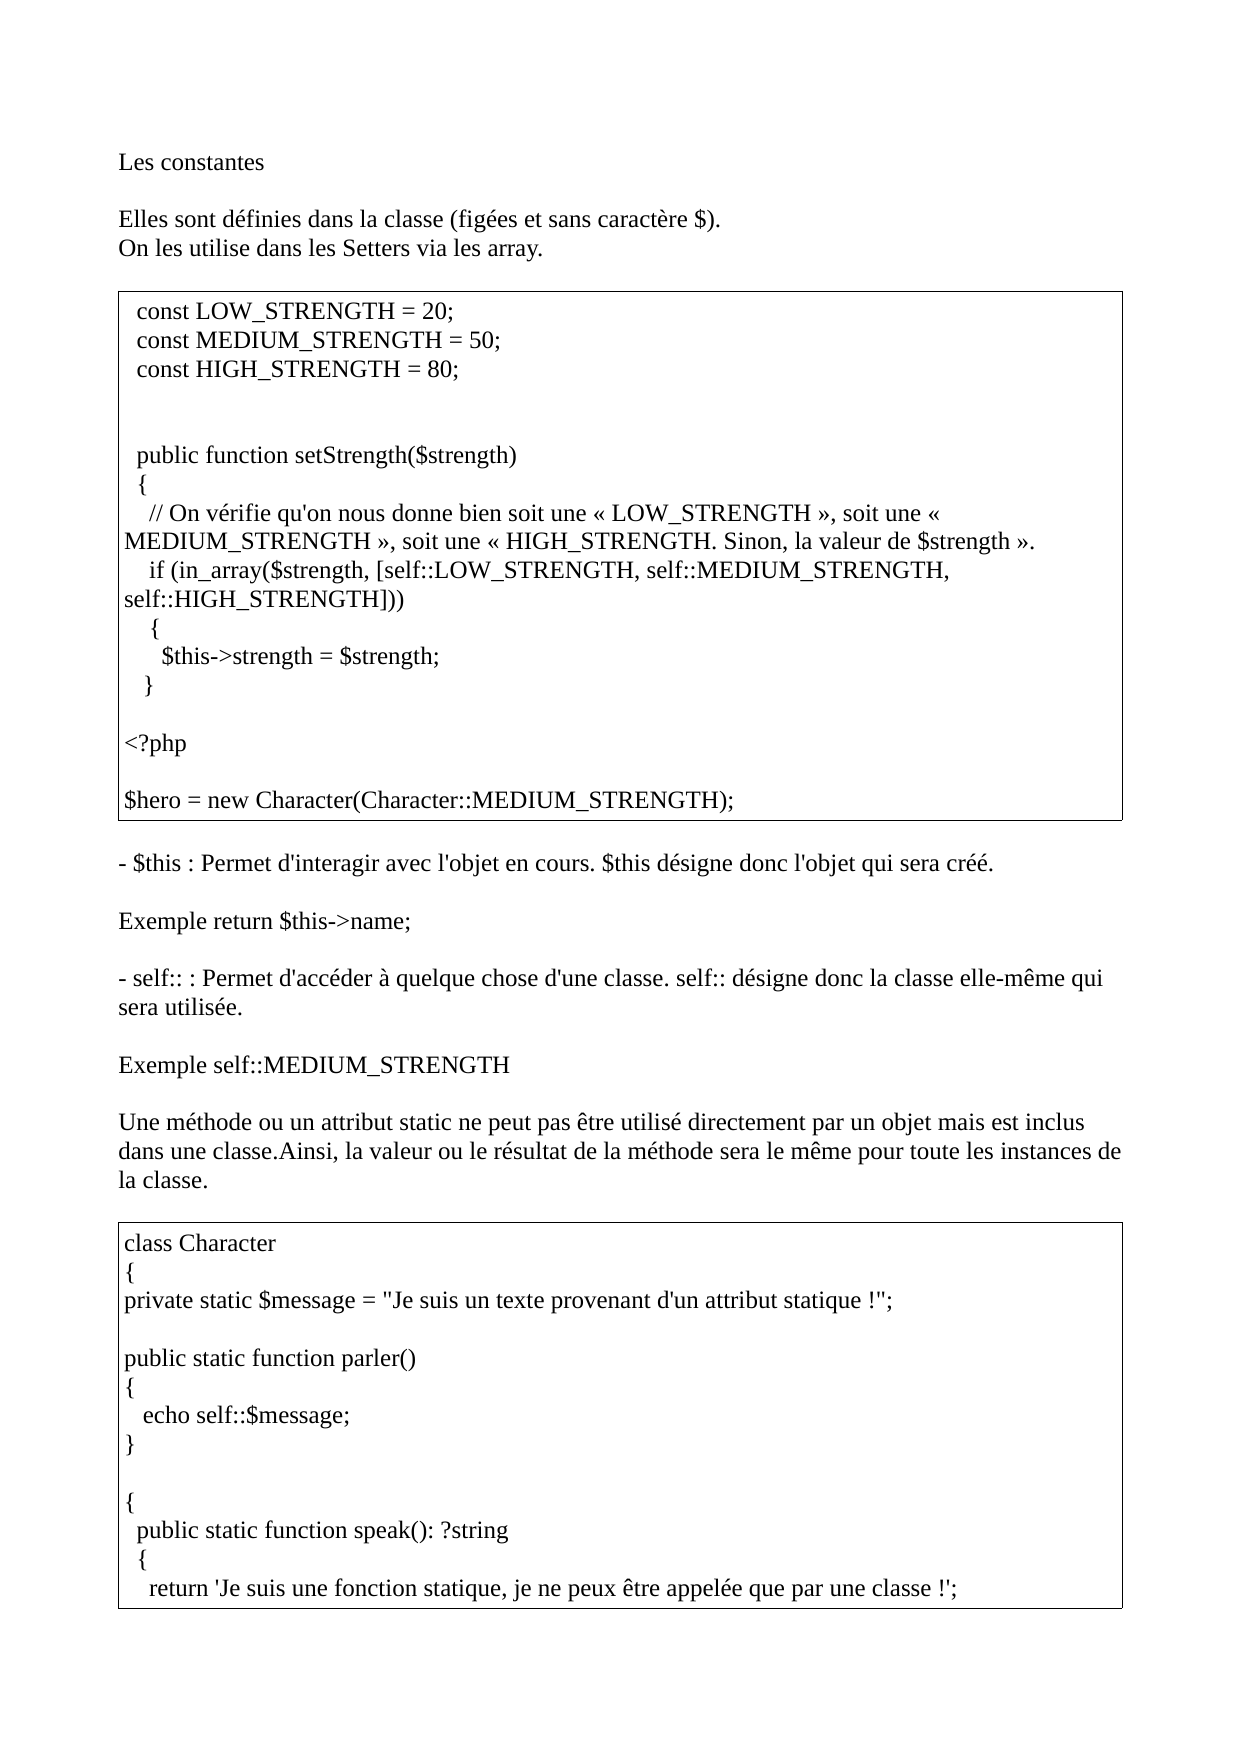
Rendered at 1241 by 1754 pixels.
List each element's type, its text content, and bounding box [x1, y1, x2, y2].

text Les constantes [118, 147, 1122, 176]
text Exemple return $this->name; [118, 906, 1122, 935]
text - $this : Permet d'interagir avec l'objet en cours. $this désigne donc l'objet qui sera créé. [118, 848, 1122, 877]
text Exemple self::MEDIUM_STRENGTH [118, 1050, 1122, 1078]
table_header class Character { private static $message = "Je suis un texte provenant d'un attribut statique !"; public static function parler() { echo self::$message; } { public static function speak(): ?string { return 'Je suis une fonction statique, je ne peux être appelée que par une classe !'; [119, 1223, 1122, 1608]
text - self:: : Permet d'accéder à quelque chose d'une classe. self:: désigne donc la classe elle-même qui sera utilisée. [118, 963, 1122, 1021]
table_header const LOW_STRENGTH = 20; const MEDIUM_STRENGTH = 50; const HIGH_STRENGTH = 80; public function setStrength($strength) { // On vérifie qu'on nous donne bien soit une « LOW_STRENGTH », soit une « MEDIUM_STRENGTH », soit une « HIGH_STRENGTH. Sinon, la valeur de $strength ». if (in_array($strength, [self::LOW_STRENGTH, self::MEDIUM_STRENGTH, self::HIGH_STRENGTH])) { $this->strength = $strength; } <?php $hero = new Character(Character::MEDIUM_STRENGTH); [119, 292, 1122, 820]
text On les utilise dans les Setters via les array. [118, 233, 1122, 262]
text Elles sont définies dans la classe (figées et sans caractère $). [118, 204, 1122, 233]
text Une méthode ou un attribut static ne peut pas être utilisé directement par un objet mais est inclus dans une classe.Ainsi, la valeur ou le résultat de la méthode sera le même pour toute les instances de la classe. [118, 1107, 1122, 1193]
